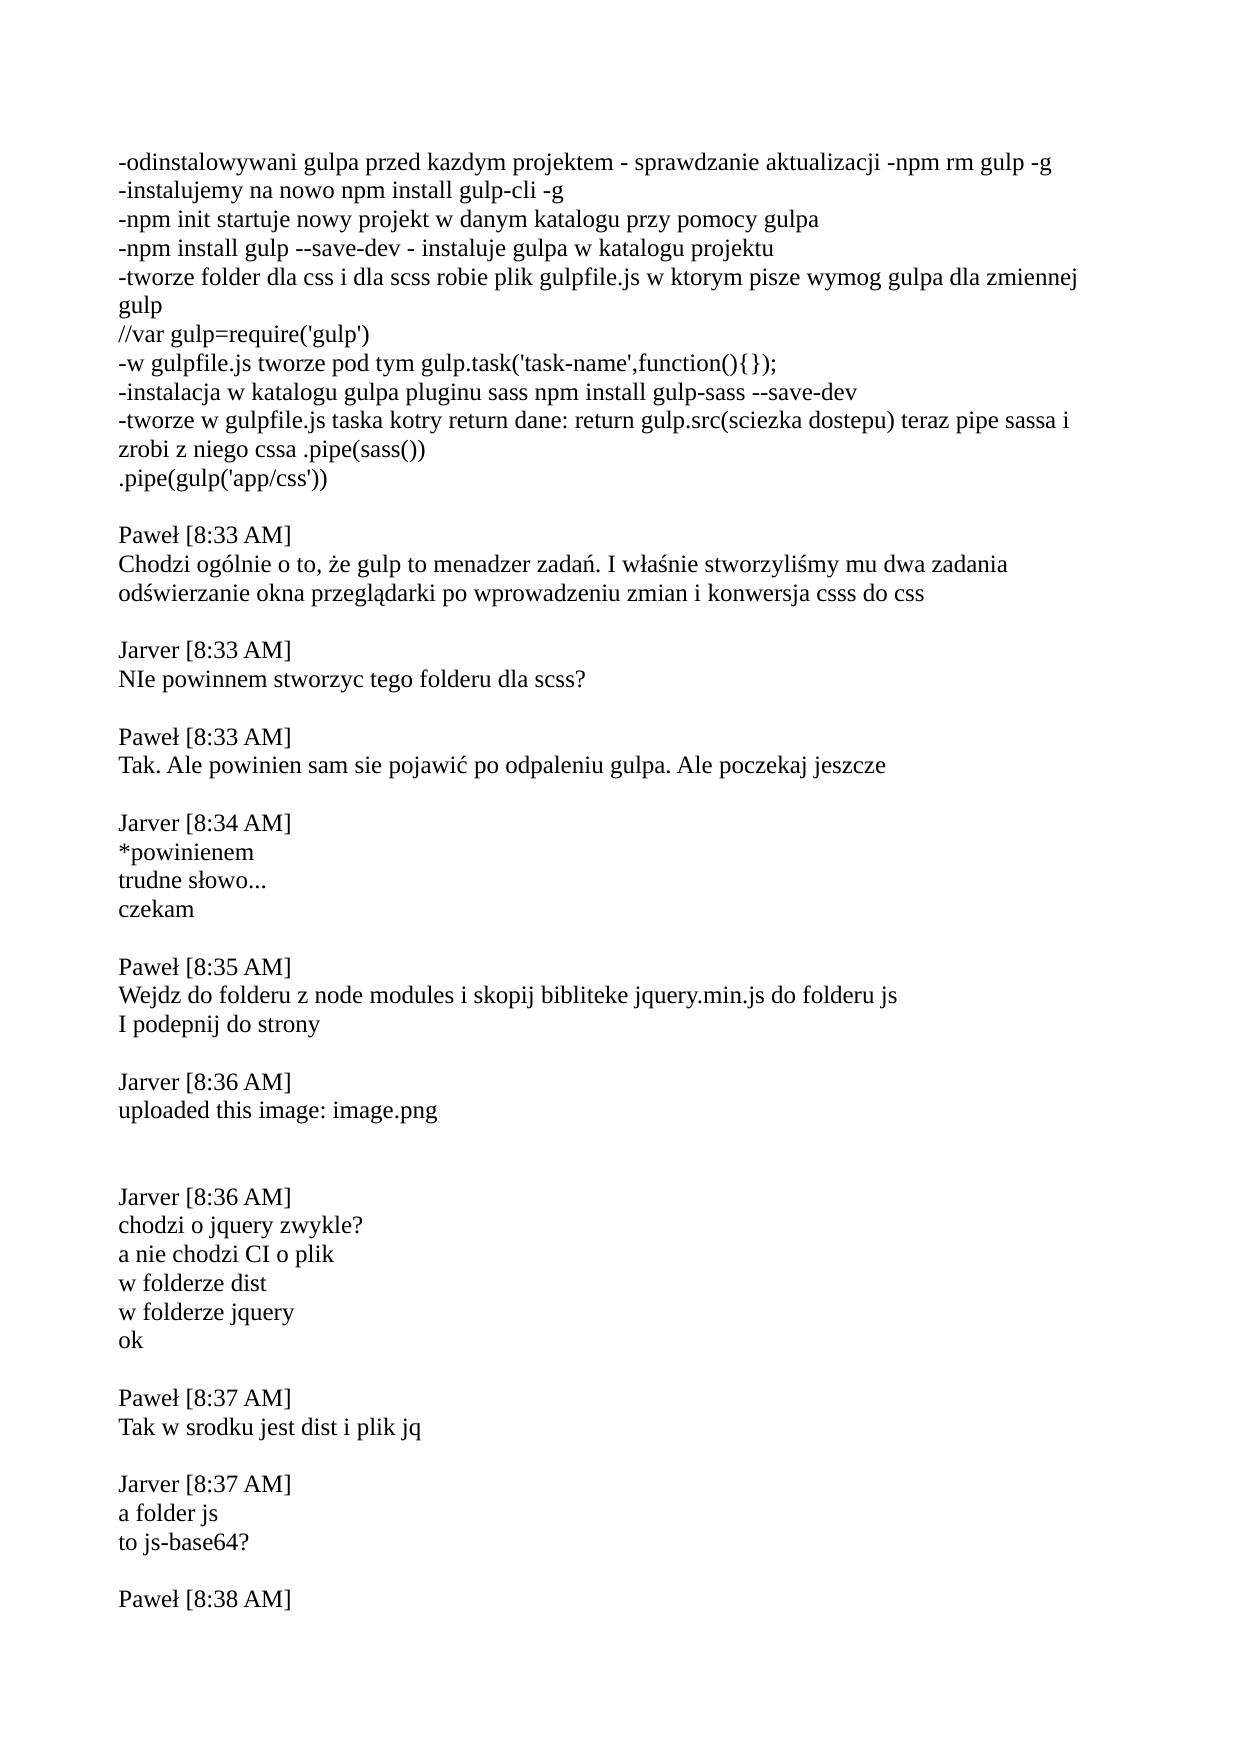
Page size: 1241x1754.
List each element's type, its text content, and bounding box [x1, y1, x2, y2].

text -odinstalowywani gulpa przed kazdym projektem - sprawdzanie aktualizacji -npm rm gulp -g -instalujemy na nowo npm install gulp-cli -g -npm init startuje nowy projekt w danym katalogu przy pomocy gulpa -npm install gulp --save-dev - instaluje gulpa w katalogu projektu -tworze folder dla css i dla scss robie plik gulpfile.js w ktorym pisze wymog gulpa dla zmiennej gulp //var gulp=require('gulp') -w gulpfile.js tworze pod tym gulp.task('task-name',function(){}); -instalacja w katalogu gulpa pluginu sass npm install gulp-sass --save-dev -tworze w gulpfile.js taska kotry return dane: return gulp.src(sciezka dostepu) teraz pipe sassa i zrobi z niego cssa .pipe(sass()) .pipe(gulp('app/css')) Paweł [8:33 AM] Chodzi ogólnie o to, że gulp to menadzer zadań. I właśnie stworzyliśmy mu dwa zadania odświerzanie okna przeglądarki po wprowadzeniu zmian i konwersja csss do css Jarver [8:33 AM] NIe powinnem stworzyc tego folderu dla scss? Paweł [8:33 AM] Tak. Ale powinien sam sie pojawić po odpaleniu gulpa. Ale poczekaj jeszcze Jarver [8:34 AM] *powinienem trudne słowo... czekam Paweł [8:35 AM] Wejdz do folderu z node modules i skopij bibliteke jquery.min.js do folderu js I podepnij do strony Jarver [8:36 AM] uploaded this image: image.png Jarver [8:36 AM] chodzi o jquery zwykle? a nie chodzi CI o plik w folderze dist w folderze jquery ok Paweł [8:37 AM] Tak w srodku jest dist i plik jq Jarver [8:37 AM] a folder js to js-base64? Paweł [8:38 AM] [118, 118, 1122, 1613]
